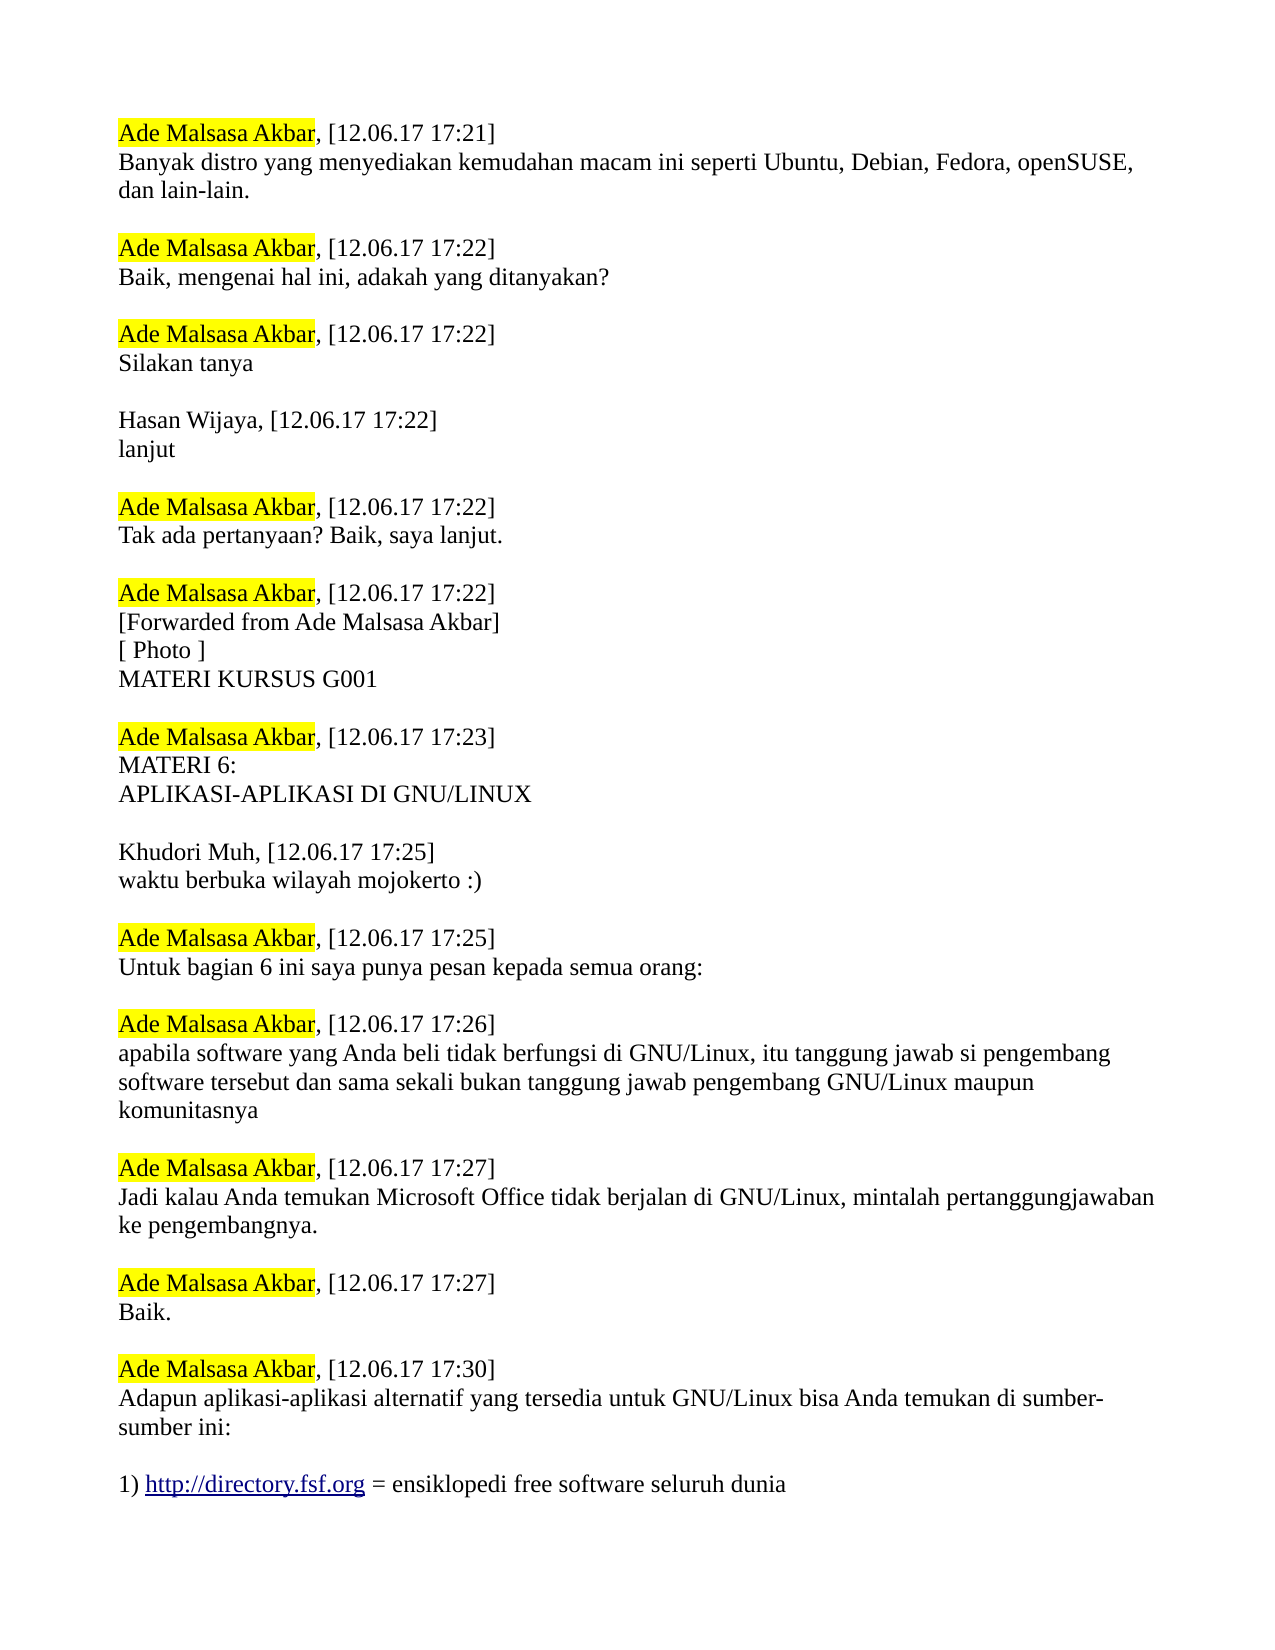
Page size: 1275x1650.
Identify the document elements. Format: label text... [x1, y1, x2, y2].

text MATERI 6: [118, 751, 1157, 779]
text Tak ada pertanyaan? Baik, saya lanjut. [118, 521, 1157, 549]
text Ade Malsasa Akbar, [12.06.17 17:26] [118, 1009, 1157, 1038]
text [ Photo ] [118, 636, 1157, 664]
text Ade Malsasa Akbar, [12.06.17 17:22] [118, 578, 1157, 607]
text MATERI KURSUS G001 [118, 664, 1157, 693]
text Untuk bagian 6 ini saya punya pesan kepada semua orang: [118, 952, 1157, 981]
text Khudori Muh, [12.06.17 17:25] [118, 837, 1157, 866]
text lanjut [118, 434, 1157, 463]
text Banyak distro yang menyediakan kemudahan macam ini seperti Ubuntu, Debian, Fedora, openSUSE, dan lain-lain. [118, 147, 1157, 204]
text APLIKASI-APLIKASI DI GNU/LINUX [118, 779, 1157, 808]
text Ade Malsasa Akbar, [12.06.17 17:27] [118, 1268, 1157, 1297]
text Ade Malsasa Akbar, [12.06.17 17:27] [118, 1153, 1157, 1182]
text Ade Malsasa Akbar, [12.06.17 17:23] [118, 722, 1157, 751]
text Ade Malsasa Akbar, [12.06.17 17:21] [118, 118, 1157, 147]
text Baik, mengenai hal ini, adakah yang ditanyakan? [118, 262, 1157, 291]
text Ade Malsasa Akbar, [12.06.17 17:22] [118, 492, 1157, 521]
text Ade Malsasa Akbar, [12.06.17 17:30] [118, 1354, 1157, 1383]
text Adapun aplikasi-aplikasi alternatif yang tersedia untuk GNU/Linux bisa Anda temukan di sumber-sumber ini: [118, 1383, 1157, 1441]
text Hasan Wijaya, [12.06.17 17:22] [118, 406, 1157, 434]
text apabila software yang Anda beli tidak berfungsi di GNU/Linux, itu tanggung jawab si pengembang software tersebut dan sama sekali bukan tanggung jawab pengembang GNU/Linux maupun komunitasnya [118, 1038, 1157, 1124]
text waktu berbuka wilayah mojokerto :) [118, 866, 1157, 894]
text Jadi kalau Anda temukan Microsoft Office tidak berjalan di GNU/Linux, mintalah pertanggungjawaban ke pengembangnya. [118, 1182, 1157, 1239]
text Ade Malsasa Akbar, [12.06.17 17:22] [118, 319, 1157, 348]
text Ade Malsasa Akbar, [12.06.17 17:22] [118, 233, 1157, 262]
text Baik. [118, 1297, 1157, 1326]
text Silakan tanya [118, 348, 1157, 377]
text Ade Malsasa Akbar, [12.06.17 17:25] [118, 923, 1157, 952]
text [Forwarded from Ade Malsasa Akbar] [118, 607, 1157, 636]
text 1) http://directory.fsf.org = ensiklopedi free software seluruh dunia [118, 1469, 1157, 1498]
